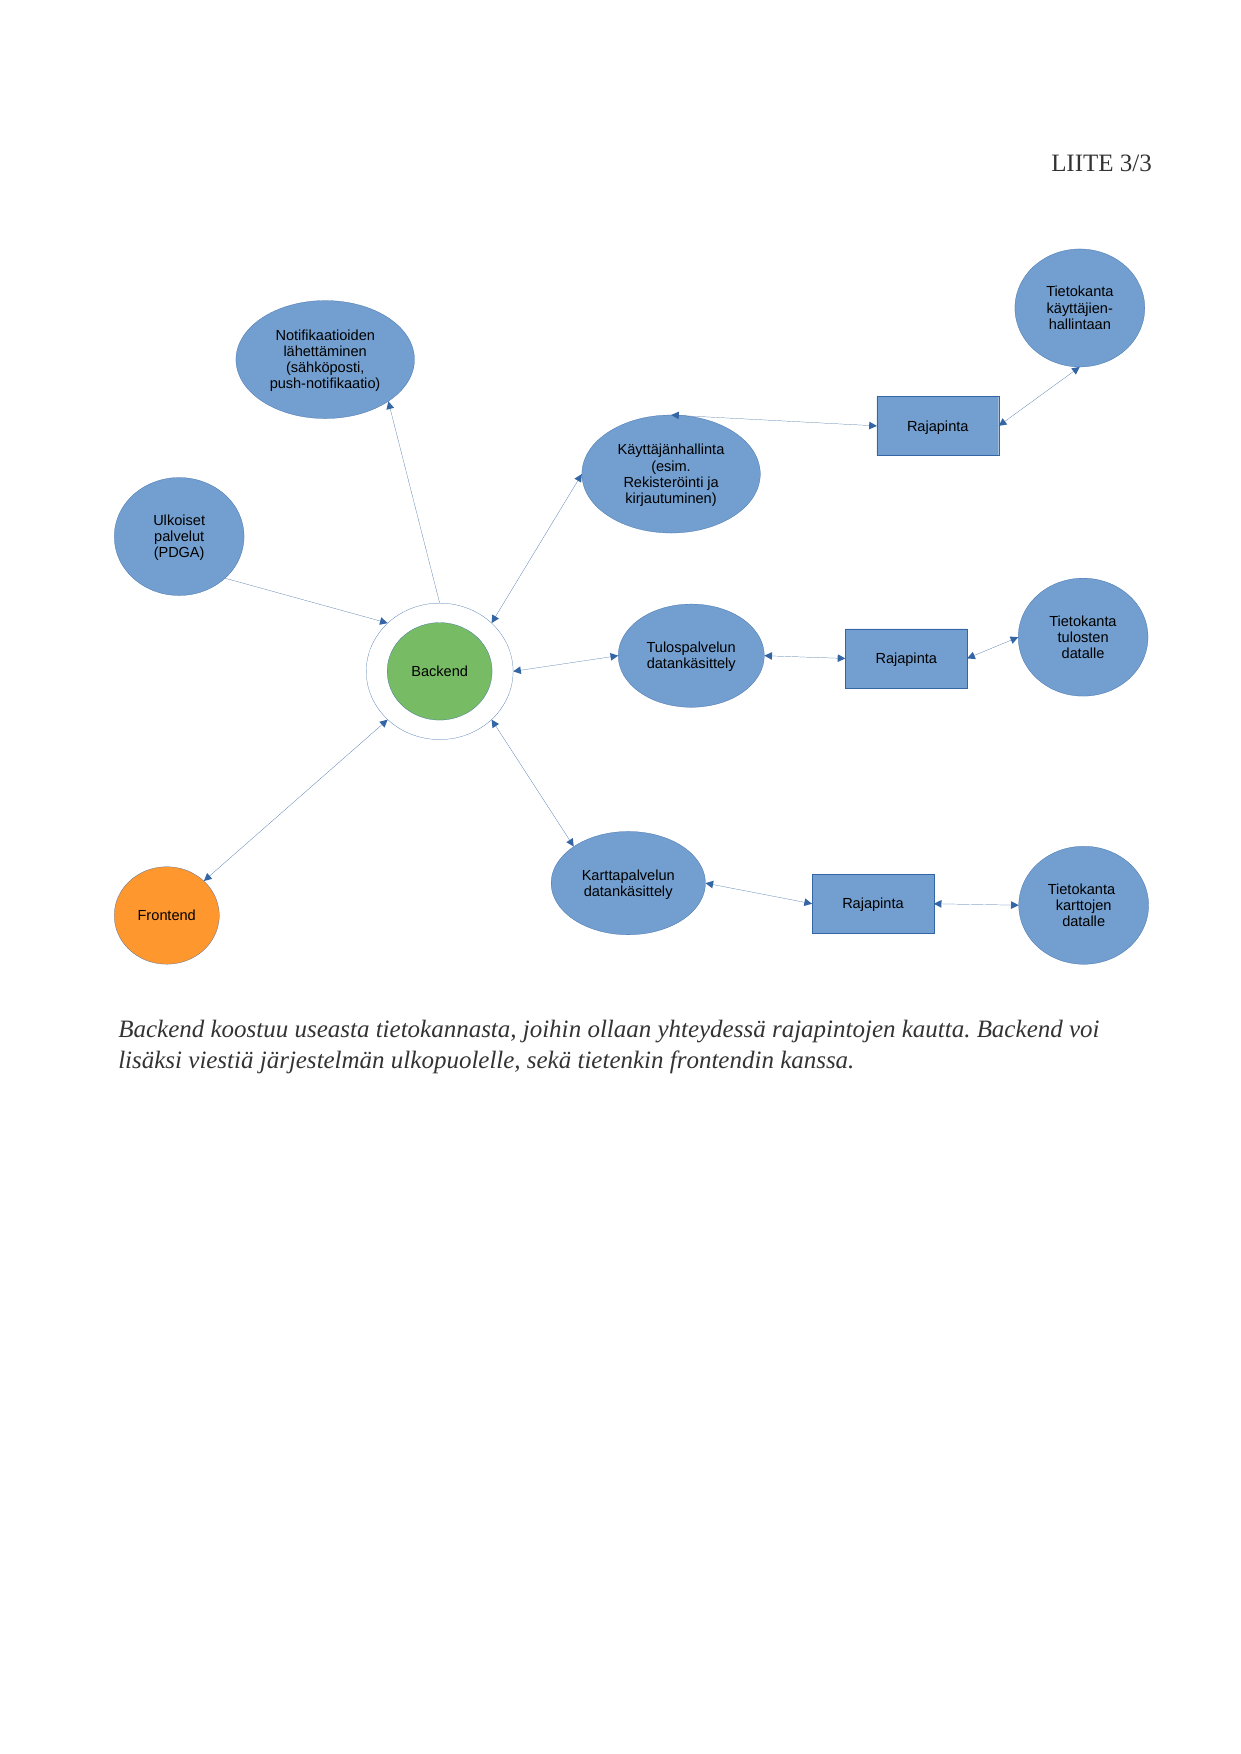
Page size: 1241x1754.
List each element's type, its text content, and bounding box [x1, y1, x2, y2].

text Backend koostuu useasta tietokannasta, joihin ollaan yhteydessä rajapintojen kautta. Backend voi lisäksi viestiä järjestelmän ulkopuolelle, sekä tietenkin frontendin kanssa. [118, 1007, 1152, 1074]
text LIITE 3/3 [118, 148, 1152, 176]
